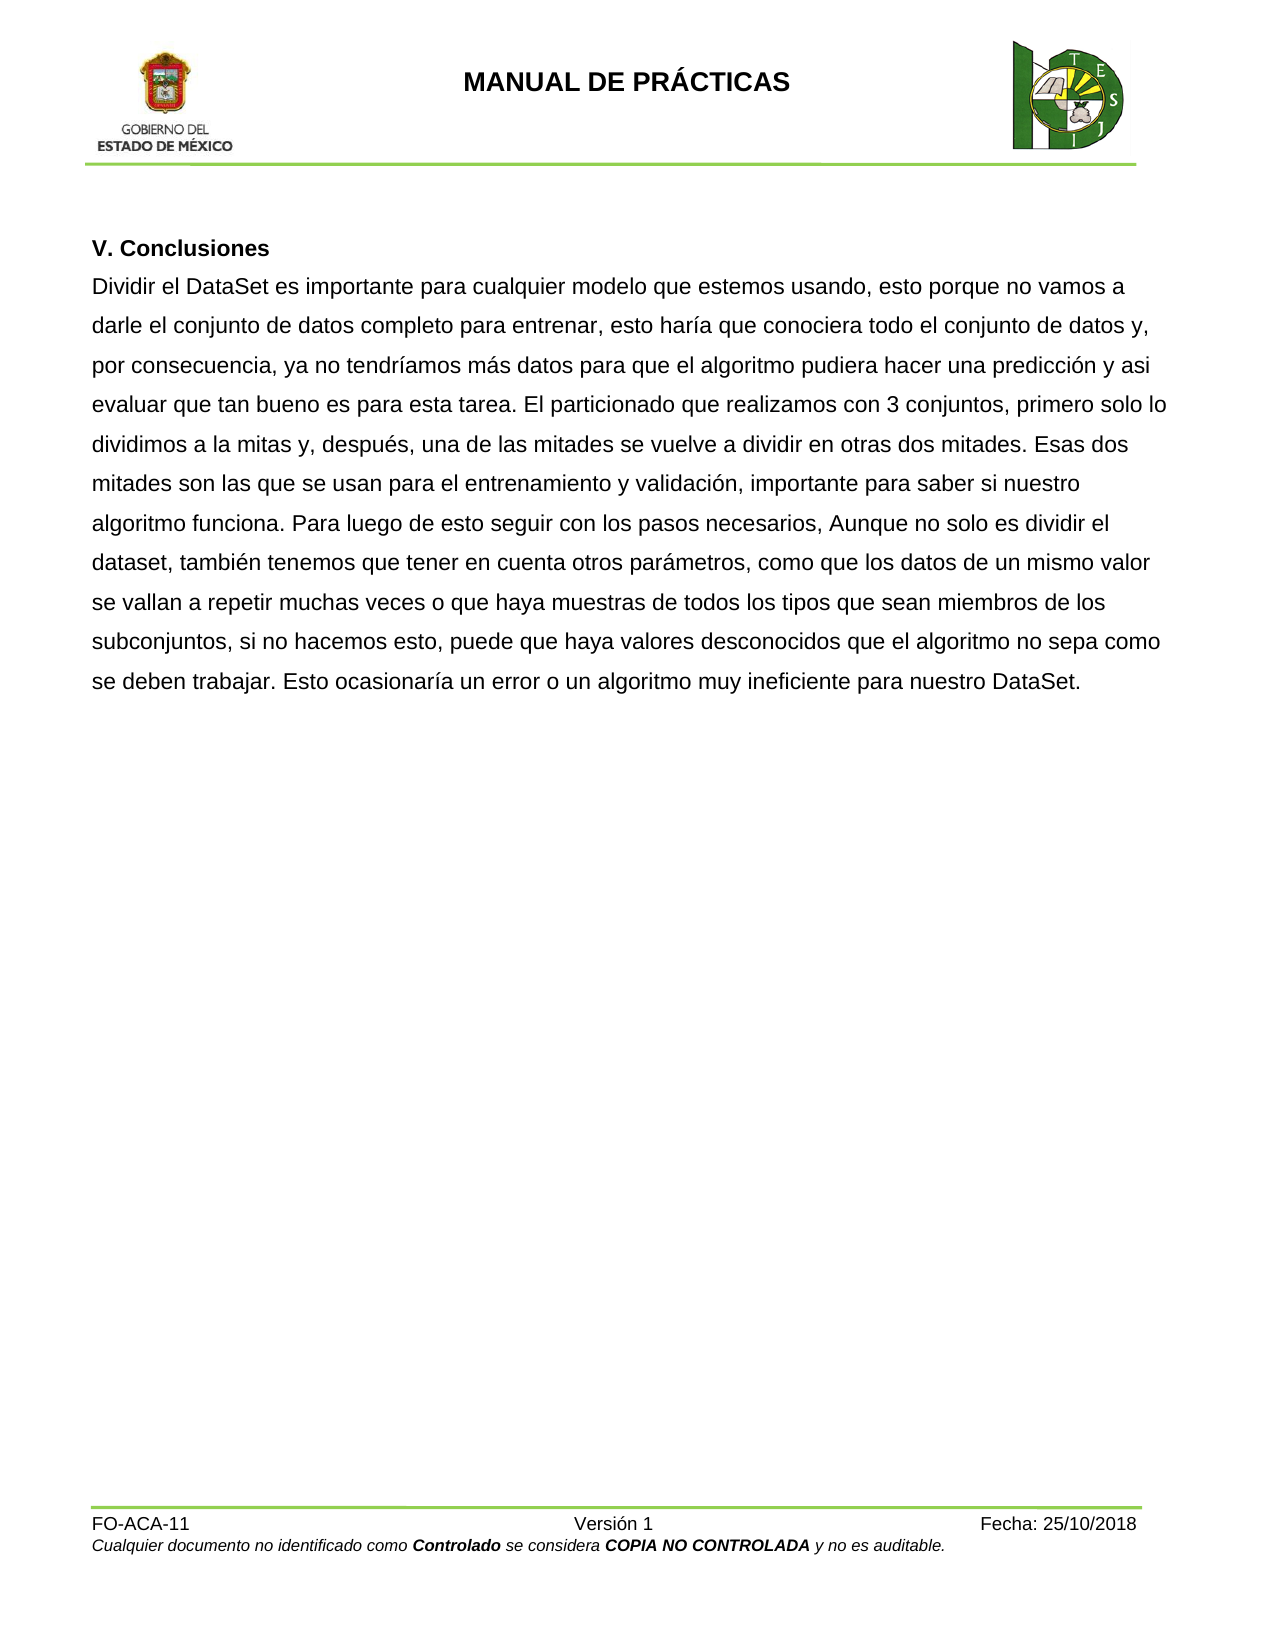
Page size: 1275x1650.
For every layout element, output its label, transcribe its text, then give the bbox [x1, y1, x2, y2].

picture [89, 41, 235, 160]
picture [1012, 40, 1130, 156]
text V. Conclusiones [92, 235, 1177, 261]
text Dividir el DataSet es importante para cualquier modelo que estemos usando, esto porque no vamos a darle el conjunto de datos completo para entrenar, esto haría que conociera todo el conjunto de datos y, por consecuencia, ya no tendríamos más datos para que el algoritmo pudiera hacer una predicción y asi evaluar que tan bueno es para esta tarea. El particionado que realizamos con 3 conjuntos, primero solo lo dividimos a la mitas y, después, una de las mitades se vuelve a dividir en otras dos mitades. Esas dos mitades son las que se usan para el entrenamiento y validación, importante para saber si nuestro algoritmo funciona. Para luego de esto seguir con los pasos necesarios, Aunque no solo es dividir el dataset, también tenemos que tener en cuenta otros parámetros, como que los datos de un mismo valor se vallan a repetir muchas veces o que haya muestras de todos los tipos que sean miembros de los subconjuntos, si no hacemos esto, puede que haya valores desconocidos que el algoritmo no sepa como se deben trabajar. Esto ocasionaría un error o un algoritmo muy ineficiente para nuestro DataSet. [92, 273, 1177, 733]
